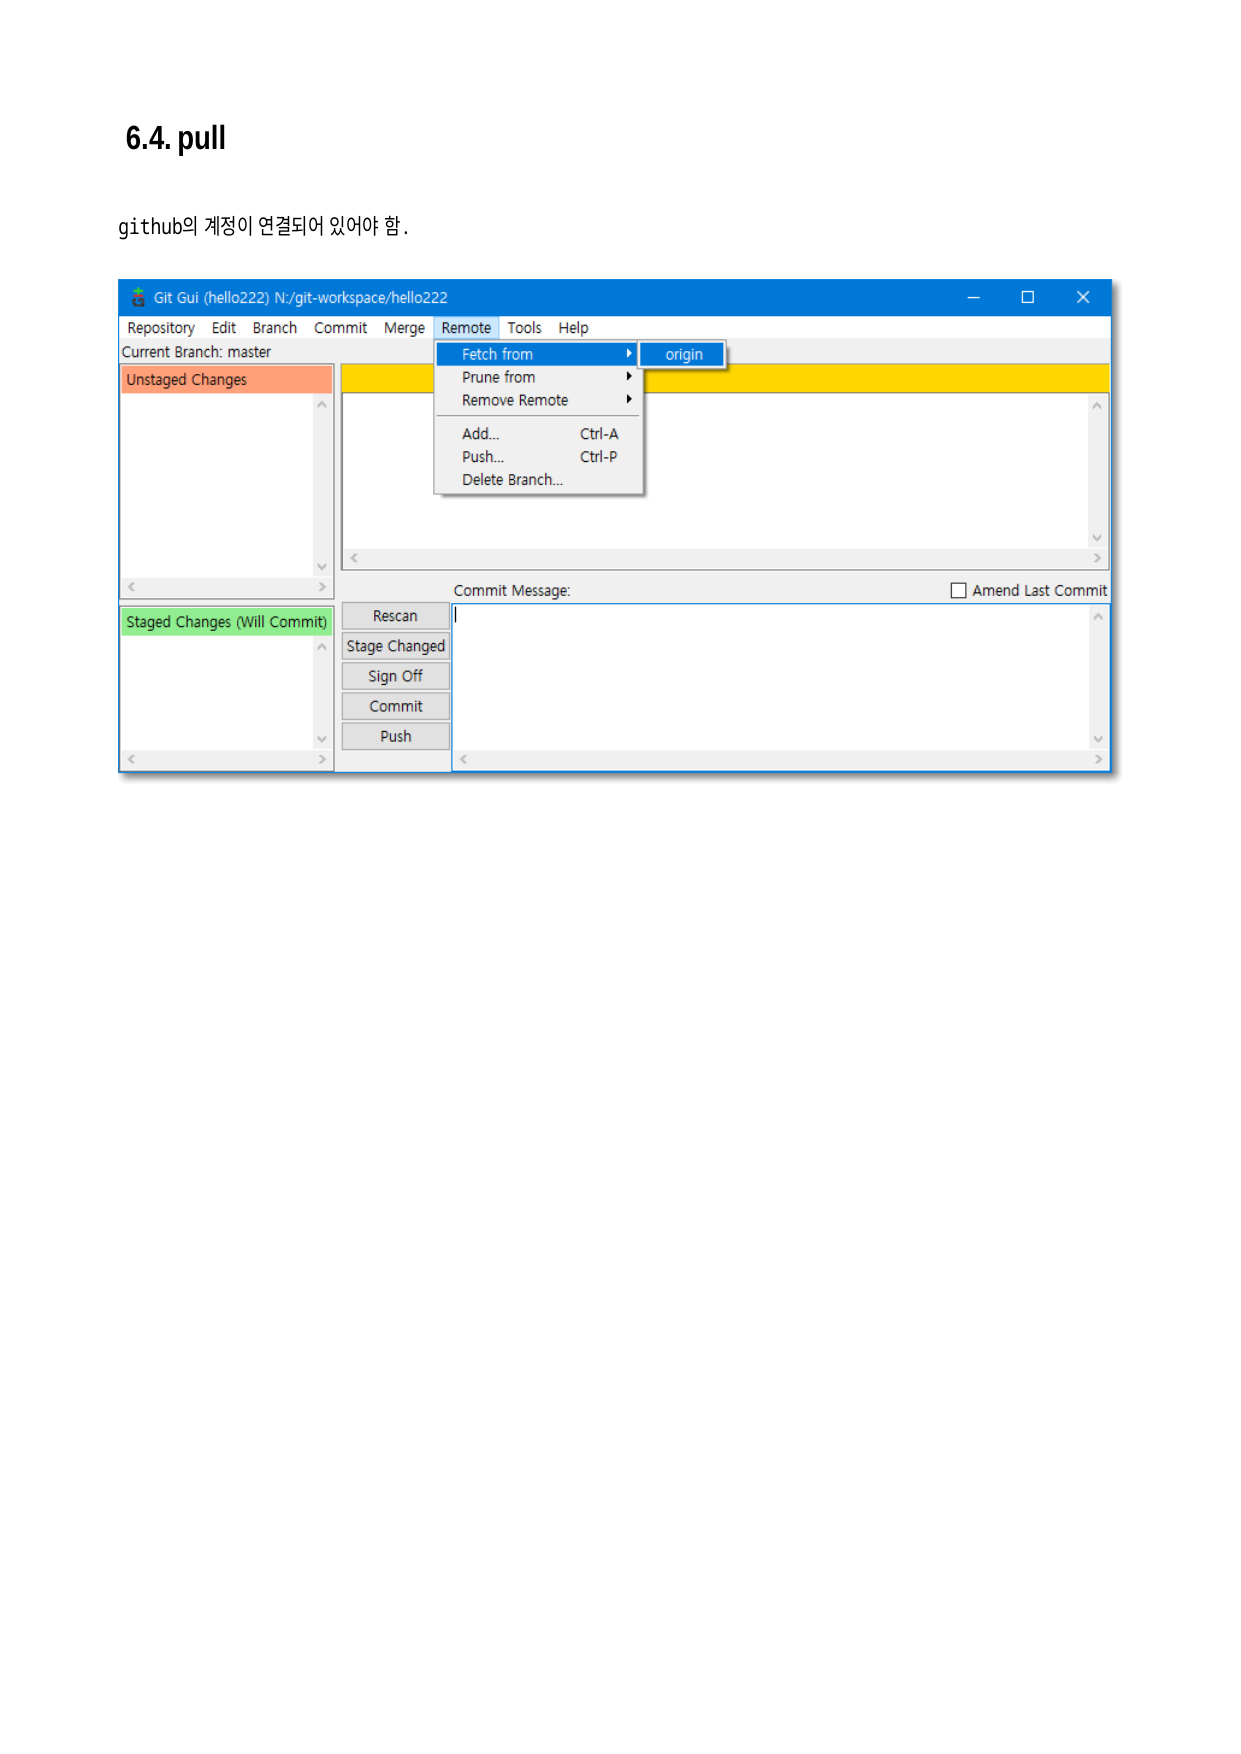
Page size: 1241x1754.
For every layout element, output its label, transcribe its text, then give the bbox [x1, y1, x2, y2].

picture [118, 279, 1123, 784]
text github의 계정이 연결되어 있어야 함. [118, 209, 1122, 241]
subtitle pull [118, 118, 1122, 157]
